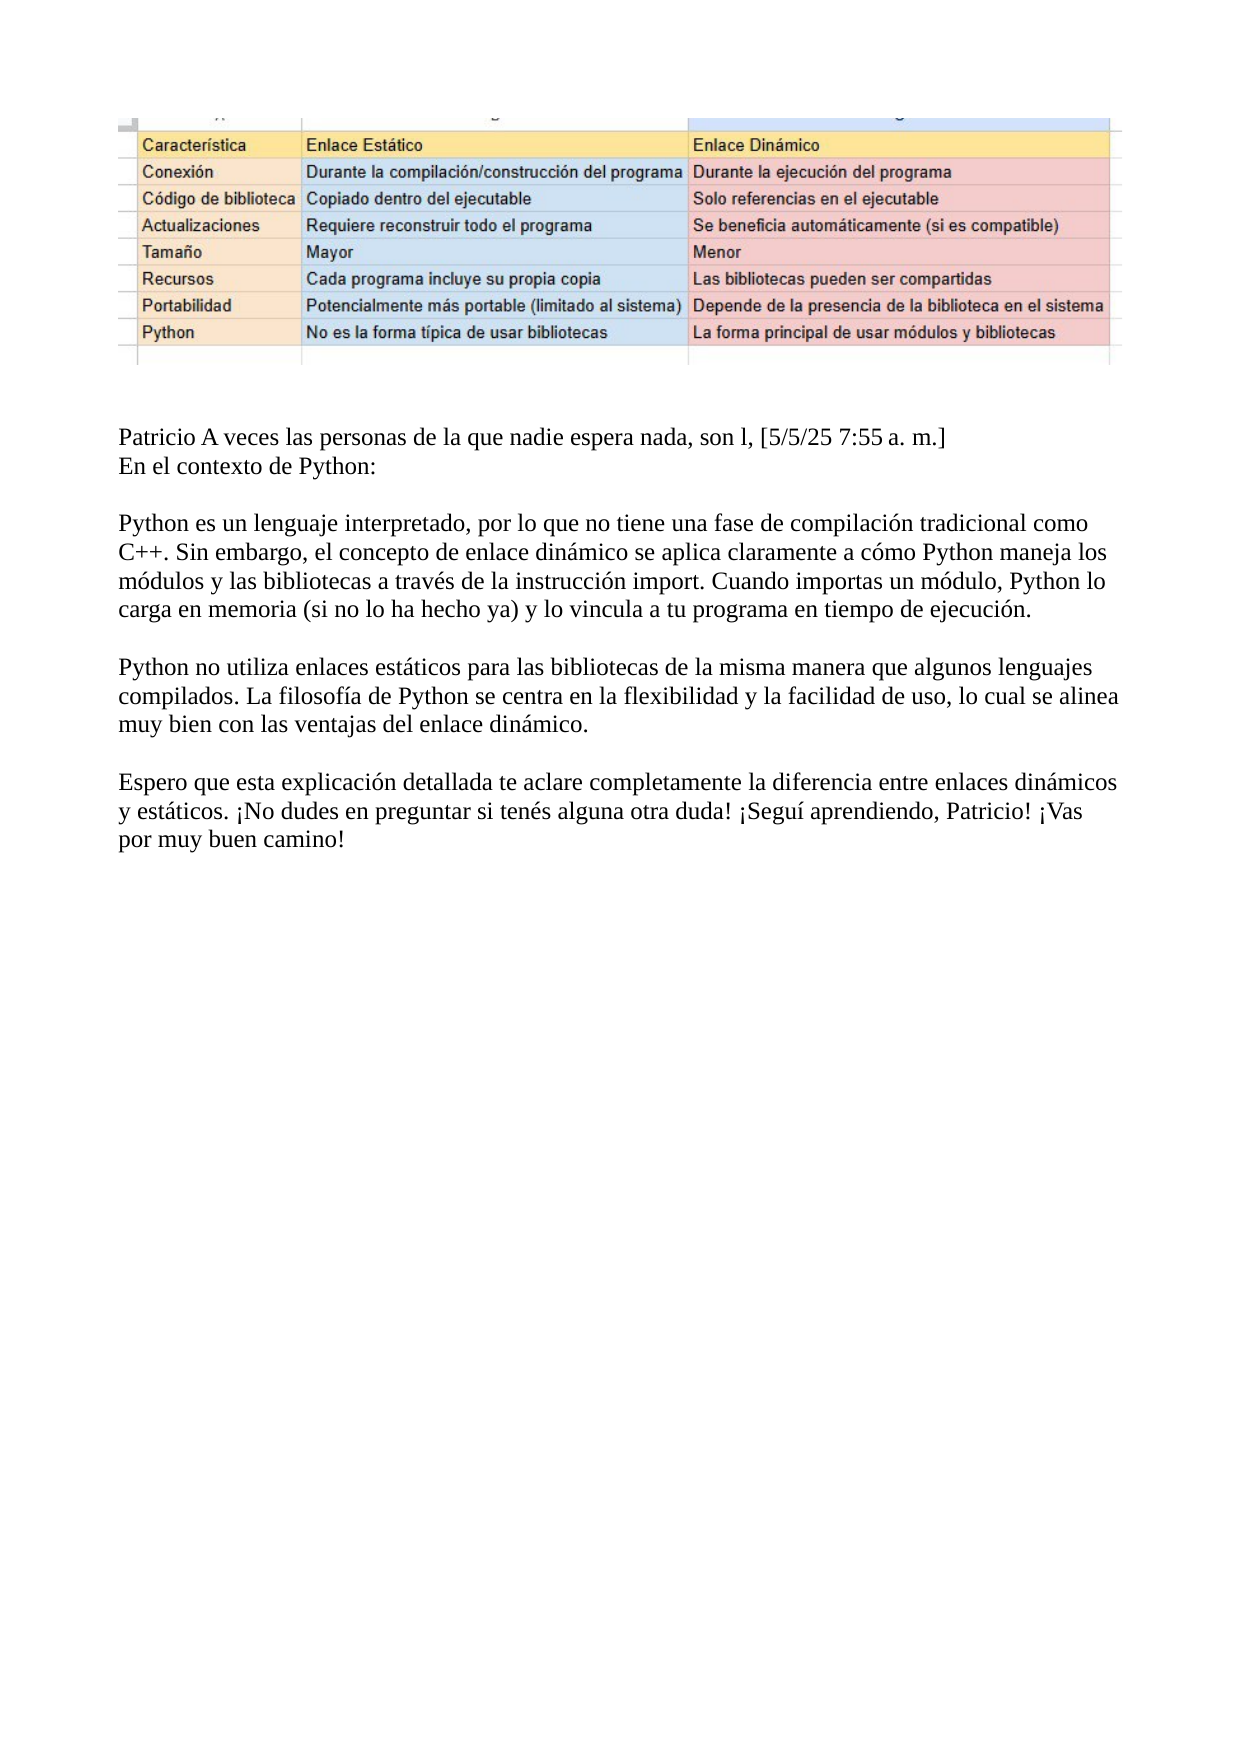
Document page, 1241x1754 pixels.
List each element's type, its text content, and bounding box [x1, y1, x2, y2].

text Patricio A veces las personas de la que nadie espera nada, son l, [5/5/25 7:55 a. m.] [118, 422, 1122, 451]
text Python no utiliza enlaces estáticos para las bibliotecas de la misma manera que algunos lenguajes compilados. La filosofía de Python se centra en la flexibilidad y la facilidad de uso, lo cual se alinea muy bien con las ventajas del enlace dinámico. [118, 652, 1122, 738]
text En el contexto de Python: [118, 451, 1122, 479]
text Espero que esta explicación detallada te aclare completamente la diferencia entre enlaces dinámicos y estáticos. ¡No dudes en preguntar si tenés alguna otra duda! ¡Seguí aprendiendo, Patricio! ¡Vas por muy buen camino! 🚀 [118, 767, 1122, 853]
picture [118, 118, 1123, 365]
text Python es un lenguaje interpretado, por lo que no tiene una fase de compilación tradicional como C++. Sin embargo, el concepto de enlace dinámico se aplica claramente a cómo Python maneja los módulos y las bibliotecas a través de la instrucción import. Cuando importas un módulo, Python lo carga en memoria (si no lo ha hecho ya) y lo vincula a tu programa en tiempo de ejecución. [118, 508, 1122, 623]
